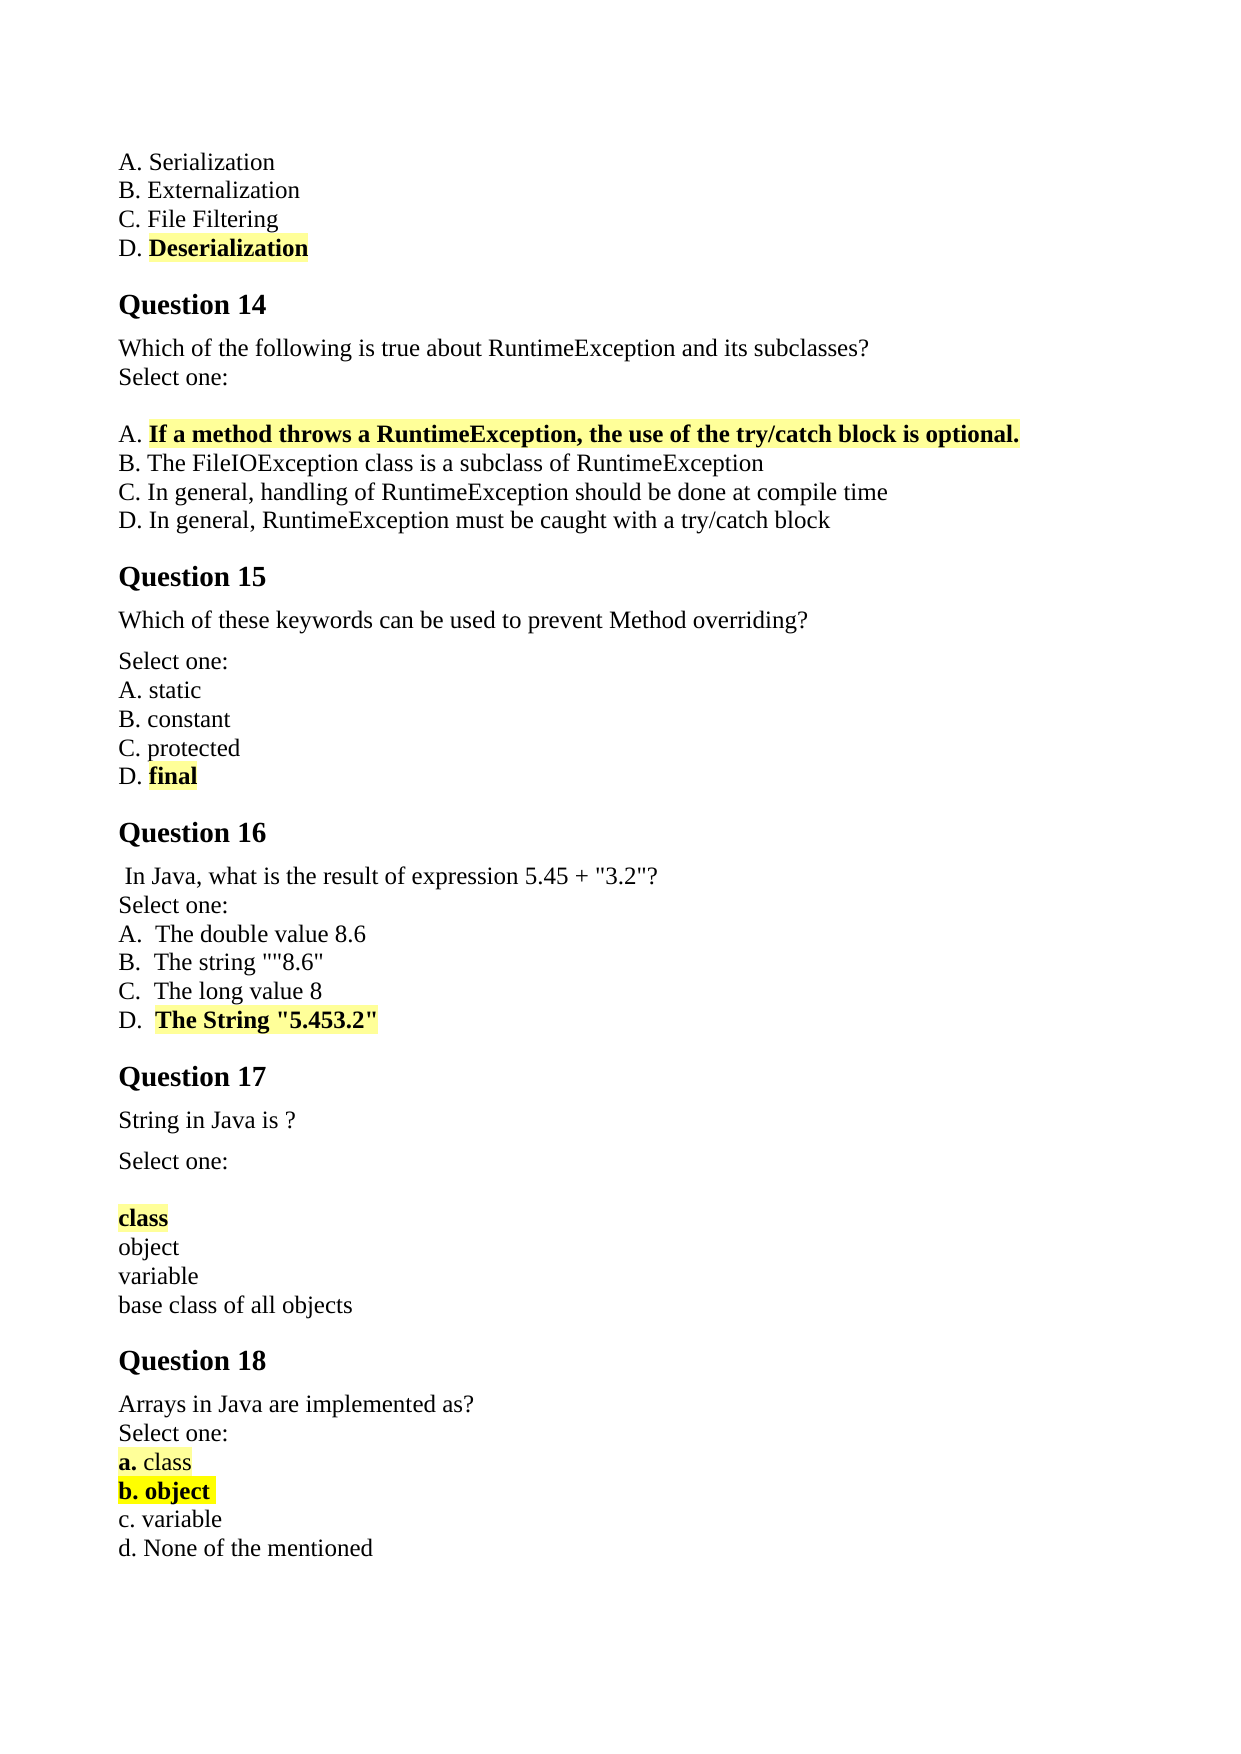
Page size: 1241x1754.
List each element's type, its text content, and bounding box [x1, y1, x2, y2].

text C. protected [118, 733, 1122, 761]
subtitle Question 17 [118, 1059, 1122, 1092]
subtitle Question 18 [118, 1343, 1122, 1377]
text B. The FileIOException class is a subclass of RuntimeException [118, 448, 1122, 477]
text Select one: [118, 1146, 1122, 1175]
subtitle Question 16 [118, 815, 1122, 849]
text Select one: [118, 1418, 1122, 1447]
text In Java, what is the result of expression 5.45 + "3.2"? [118, 861, 1122, 890]
text Arrays in Java are implemented as? [118, 1389, 1122, 1418]
text D. In general, RuntimeException must be caught with a try/catch block [118, 505, 1122, 534]
text Select one: [118, 646, 1122, 675]
text Which of the following is true about RuntimeException and its subclasses? [118, 333, 1122, 362]
subtitle Question 14 [118, 287, 1122, 320]
text Select one: [118, 362, 1122, 390]
text A. Serialization [118, 147, 1122, 176]
text class [118, 1203, 1122, 1232]
text b. object [118, 1476, 1122, 1504]
subtitle Question 15 [118, 559, 1122, 593]
text Select one: [118, 890, 1122, 919]
text B. Externalization [118, 176, 1122, 204]
text C. In general, handling of RuntimeException should be done at compile time [118, 477, 1122, 505]
text D. Deserialization [118, 233, 1122, 262]
text B. constant [118, 704, 1122, 733]
text B. The string ""8.6" [118, 947, 1122, 976]
text C. File Filtering [118, 204, 1122, 233]
text a. class [118, 1447, 1122, 1476]
text object [118, 1232, 1122, 1261]
text A. If a method throws a RuntimeException, the use of the try/catch block is optional. [118, 419, 1122, 448]
text base class of all objects [118, 1290, 1122, 1318]
text A. static [118, 675, 1122, 704]
text D. final [118, 761, 1122, 790]
text d. None of the mentioned [118, 1533, 1122, 1562]
text A. The double value 8.6 [118, 919, 1122, 947]
text Which of these keywords can be used to prevent Method overriding? [118, 605, 1122, 634]
text C. The long value 8 [118, 976, 1122, 1005]
text variable [118, 1261, 1122, 1290]
text String in Java is ? [118, 1105, 1122, 1133]
text D. The String "5.453.2" [118, 1005, 1122, 1034]
text c. variable [118, 1504, 1122, 1533]
